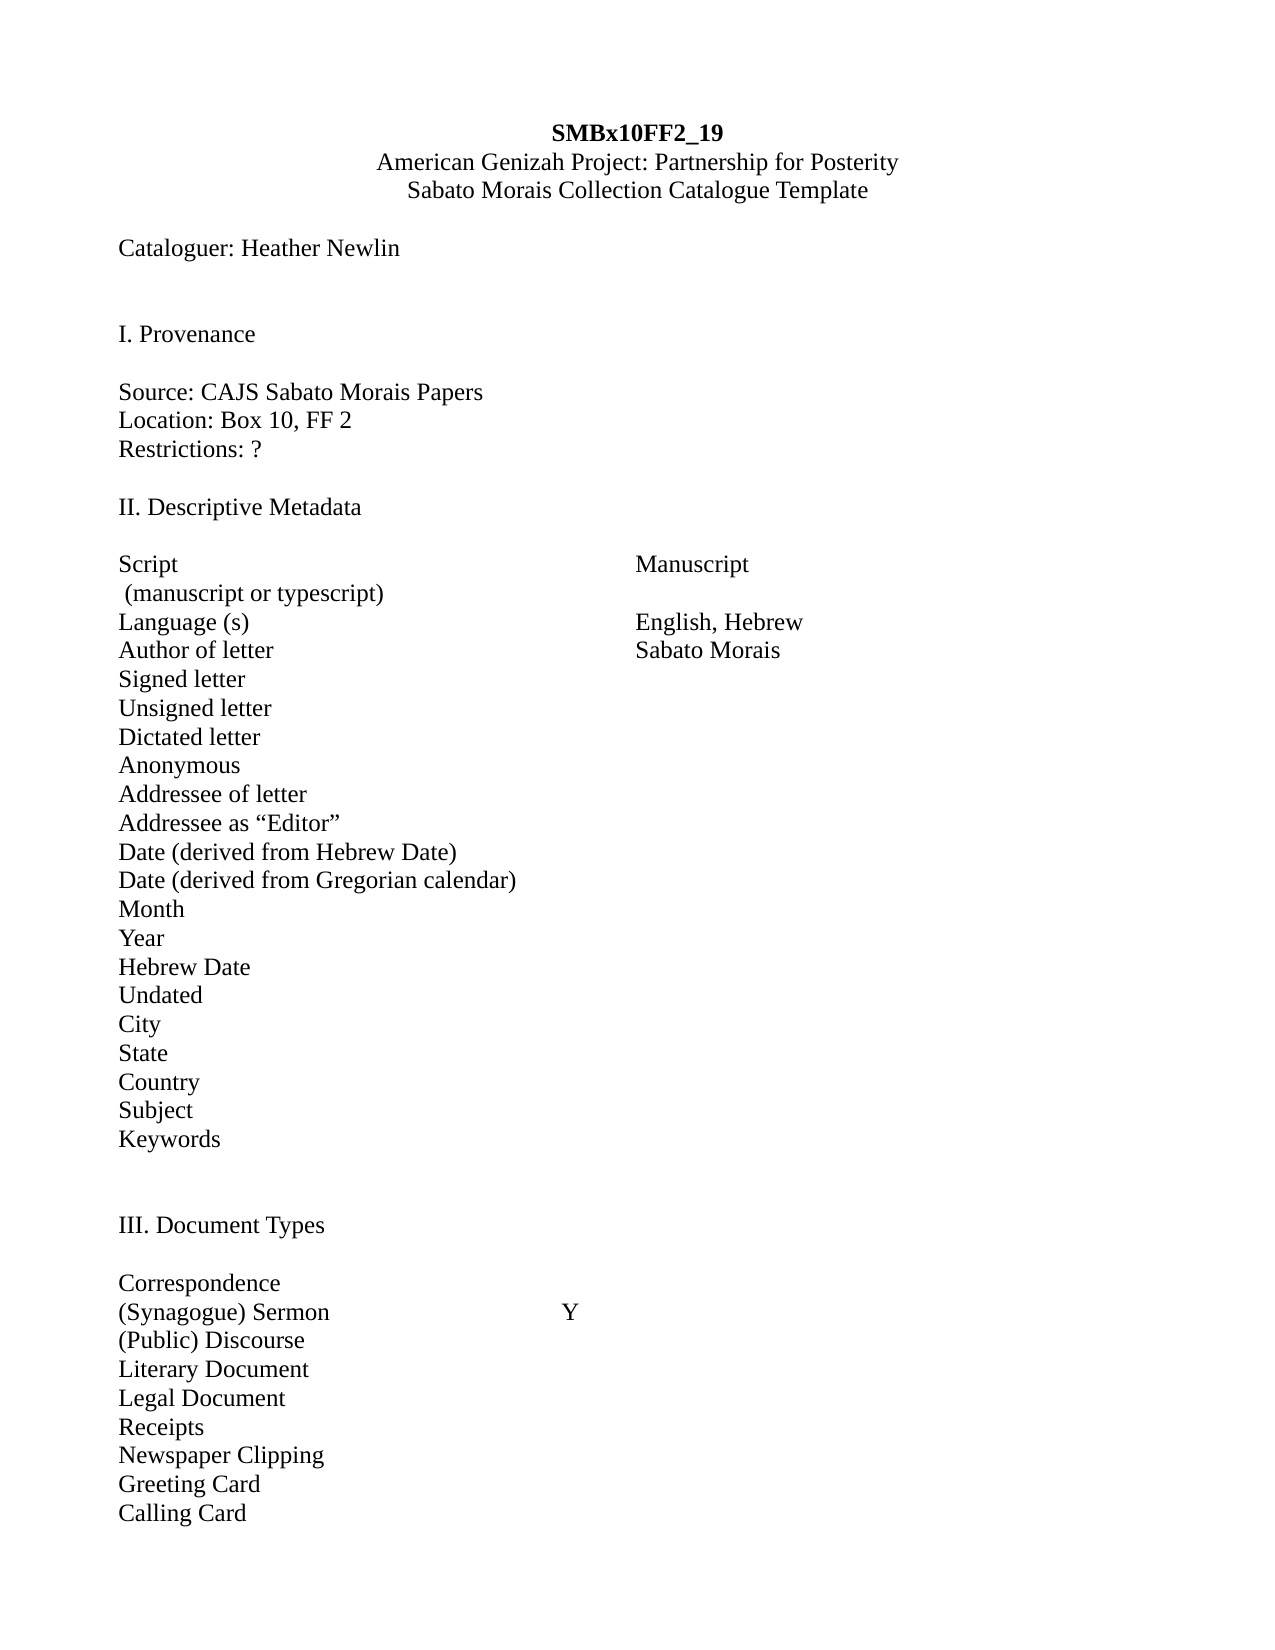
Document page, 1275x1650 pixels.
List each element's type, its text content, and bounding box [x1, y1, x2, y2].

text Subject [118, 1096, 1157, 1124]
text Author of letter Sabato Morais [118, 636, 1157, 664]
text Cataloguer: Heather Newlin [118, 233, 1157, 262]
text Dictated letter [118, 722, 1157, 751]
text Addressee as “Editor” [118, 808, 1157, 837]
text (Synagogue) Sermon Y [118, 1297, 1157, 1326]
text Location: Box 10, FF 2 [118, 406, 1157, 434]
text (manuscript or typescript) [118, 578, 1157, 607]
text Keywords [118, 1124, 1157, 1153]
text SMBx10FF2_19 [118, 118, 1157, 147]
text Month [118, 894, 1157, 923]
text Date (derived from Gregorian calendar) [118, 866, 1157, 894]
text I. Provenance [118, 319, 1157, 348]
text Country [118, 1067, 1157, 1096]
text Script Manuscript [118, 549, 1157, 578]
text Greeting Card [118, 1469, 1157, 1498]
text Signed letter [118, 664, 1157, 693]
text City [118, 1009, 1157, 1038]
text Date (derived from Hebrew Date) [118, 837, 1157, 866]
text II. Descriptive Metadata [118, 492, 1157, 521]
text Calling Card [118, 1498, 1157, 1527]
text Restrictions: ? [118, 434, 1157, 463]
text Year [118, 923, 1157, 952]
text State [118, 1038, 1157, 1067]
text Receipts [118, 1412, 1157, 1441]
text (Public) Discourse [118, 1326, 1157, 1354]
text Unsigned letter [118, 693, 1157, 722]
text Addressee of letter [118, 779, 1157, 808]
text Undated [118, 981, 1157, 1009]
text Language (s) English, Hebrew [118, 607, 1157, 636]
text III. Document Types [118, 1211, 1157, 1239]
text Literary Document [118, 1354, 1157, 1383]
text Source: CAJS Sabato Morais Papers [118, 377, 1157, 406]
text American Genizah Project: Partnership for Posterity [118, 147, 1157, 176]
text Hebrew Date [118, 952, 1157, 981]
text Correspondence [118, 1268, 1157, 1297]
text Legal Document [118, 1383, 1157, 1412]
text Anonymous [118, 751, 1157, 779]
text Sabato Morais Collection Catalogue Template [118, 176, 1157, 204]
text Newspaper Clipping [118, 1441, 1157, 1469]
